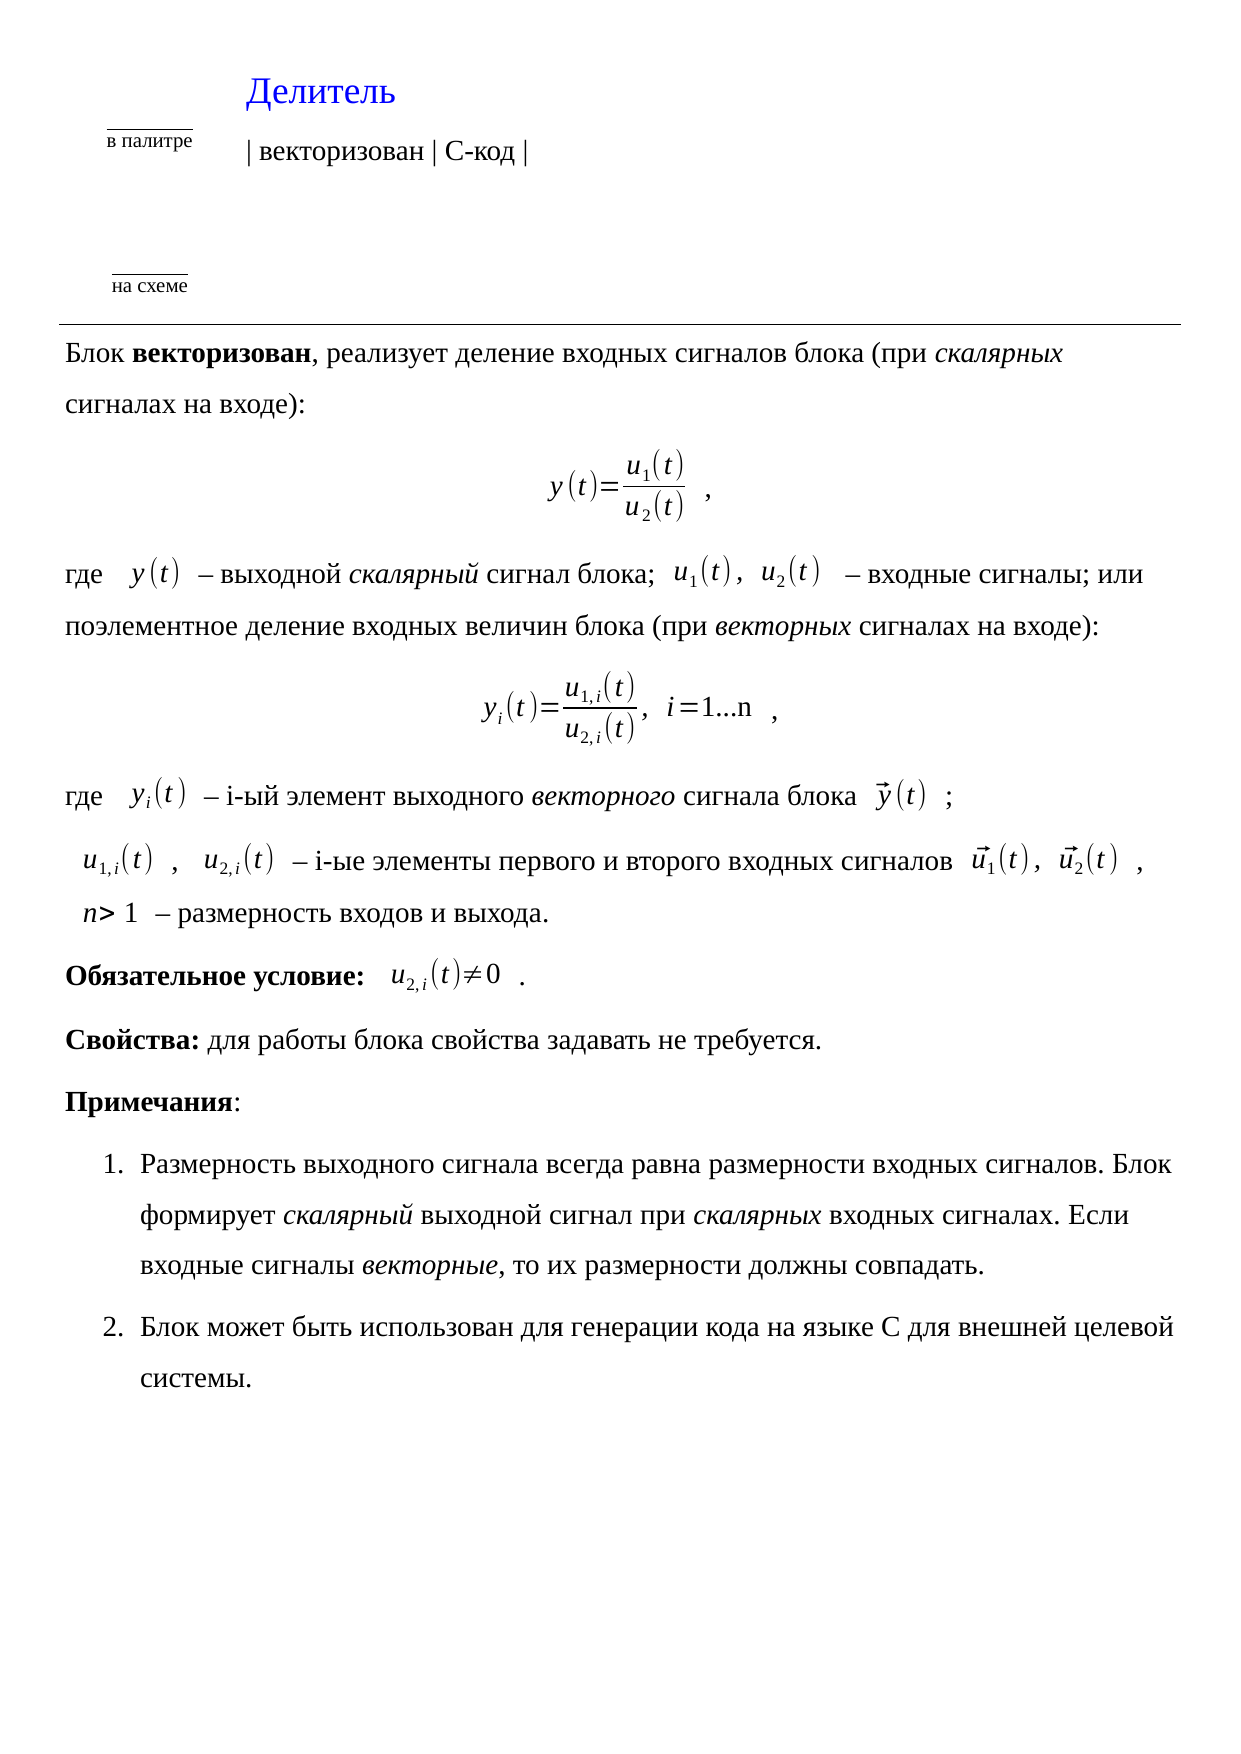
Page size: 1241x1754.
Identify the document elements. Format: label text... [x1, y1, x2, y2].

table_cell | векторизован | C-код | [240, 122, 1181, 179]
table_cell [240, 267, 1181, 324]
table_cell Блок векторизован, реализует деление входных сигналов блока (при скалярных сигналах на входе): , где – выходной скалярный сигнал блока; – входные сигналы; или поэлементное деление входных величин блока (при векторных сигналах на входе): , где – i-ый элемент выходного векторного сигнала блока; , – i-ые элементы первого и второго входных сигналов,– размерность входов и выхода. Обязательное условие: . Свойства: для работы блока свойства задавать не требуется. Примечания: Размерность выходного сигнала всегда равна размерности входных сигналов. Блок формирует скалярный выходной сигнал при скалярных входных сигналах. Если входные сигналы векторные, то их размерности должны совпадать. Блок может быть использован для генерации кода на языке C для внешней целевой системы. [59, 325, 1181, 1405]
table_cell [240, 179, 1181, 267]
table_cell на схеме [59, 267, 240, 324]
table_cell в палитре [59, 122, 240, 179]
table_header Делитель [240, 59, 1181, 122]
table_header [59, 59, 240, 122]
table_cell [59, 179, 240, 267]
